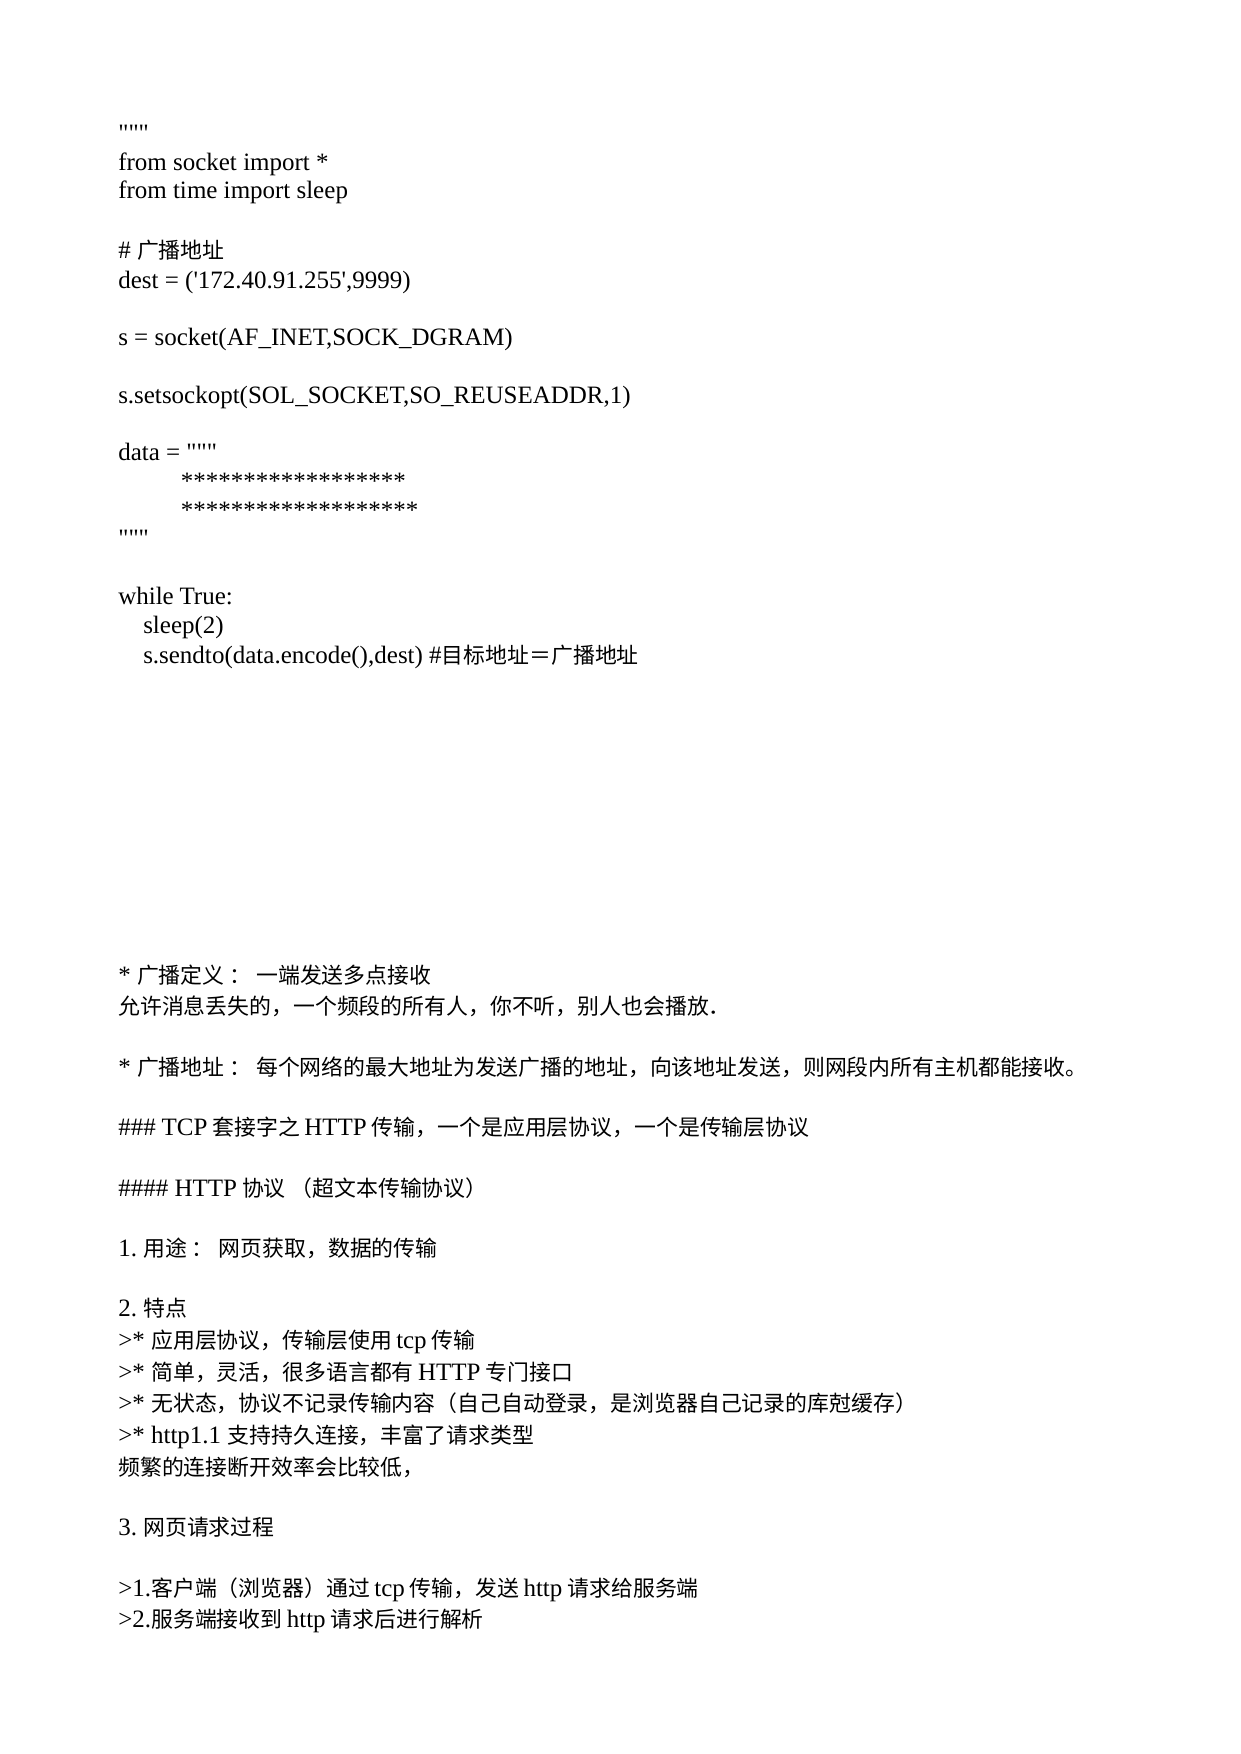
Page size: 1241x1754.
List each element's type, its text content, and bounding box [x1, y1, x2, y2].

text dest = ('172.40.91.255',9999) [118, 265, 1122, 293]
text s.setsockopt(SOL_SOCKET,SO_REUSEADDR,1) [118, 380, 1122, 408]
text ### TCP套接字之HTTP传输，一个是应用层协议，一个是传输层协议 [118, 1110, 1122, 1142]
text s = socket(AF_INET,SOCK_DGRAM) [118, 322, 1122, 351]
text from time import sleep [118, 176, 1122, 204]
text * 广播地址 ： 每个网络的最大地址为发送广播的地址，向该地址发送，则网段内所有主机都能接收。 [118, 1050, 1122, 1081]
text 频繁的连接断开效率会比较低， [118, 1450, 1122, 1481]
text 允许消息丢失的，一个频段的所有人，你不听，别人也会播放． [118, 989, 1122, 1021]
text >1.客户端（浏览器）通过tcp传输，发送http请求给服务端 [118, 1571, 1122, 1602]
text from socket import * [118, 147, 1122, 176]
text data = """ [118, 437, 1122, 466]
text >* 简单，灵活，很多语言都有HTTP专门接口 [118, 1355, 1122, 1386]
text 1. 用途 ： 网页获取，数据的传输 [118, 1231, 1122, 1263]
text #### HTTP协议 （超文本传输协议） [118, 1171, 1122, 1202]
text """ [118, 523, 1122, 552]
text ****************** [118, 466, 1122, 495]
text >* 应用层协议，传输层使用tcp传输 [118, 1323, 1122, 1355]
text ******************* [118, 495, 1122, 523]
text 3. 网页请求过程 [118, 1510, 1122, 1542]
text >* http1.1 支持持久连接，丰富了请求类型 [118, 1418, 1122, 1450]
text >* 无状态，协议不记录传输内容（自己自动登录，是浏览器自己记录的库尅缓存） [118, 1386, 1122, 1418]
text >2.服务端接收到http请求后进行解析 [118, 1602, 1122, 1634]
text s.sendto(data.encode(),dest) #目标地址＝广播地址 [118, 638, 1122, 670]
text sleep(2) [118, 610, 1122, 638]
text # 广播地址 [118, 233, 1122, 265]
text * 广播定义 ： 一端发送多点接收 [118, 958, 1122, 989]
text """ [118, 118, 1122, 147]
text while True: [118, 581, 1122, 610]
text 2. 特点 [118, 1291, 1122, 1323]
